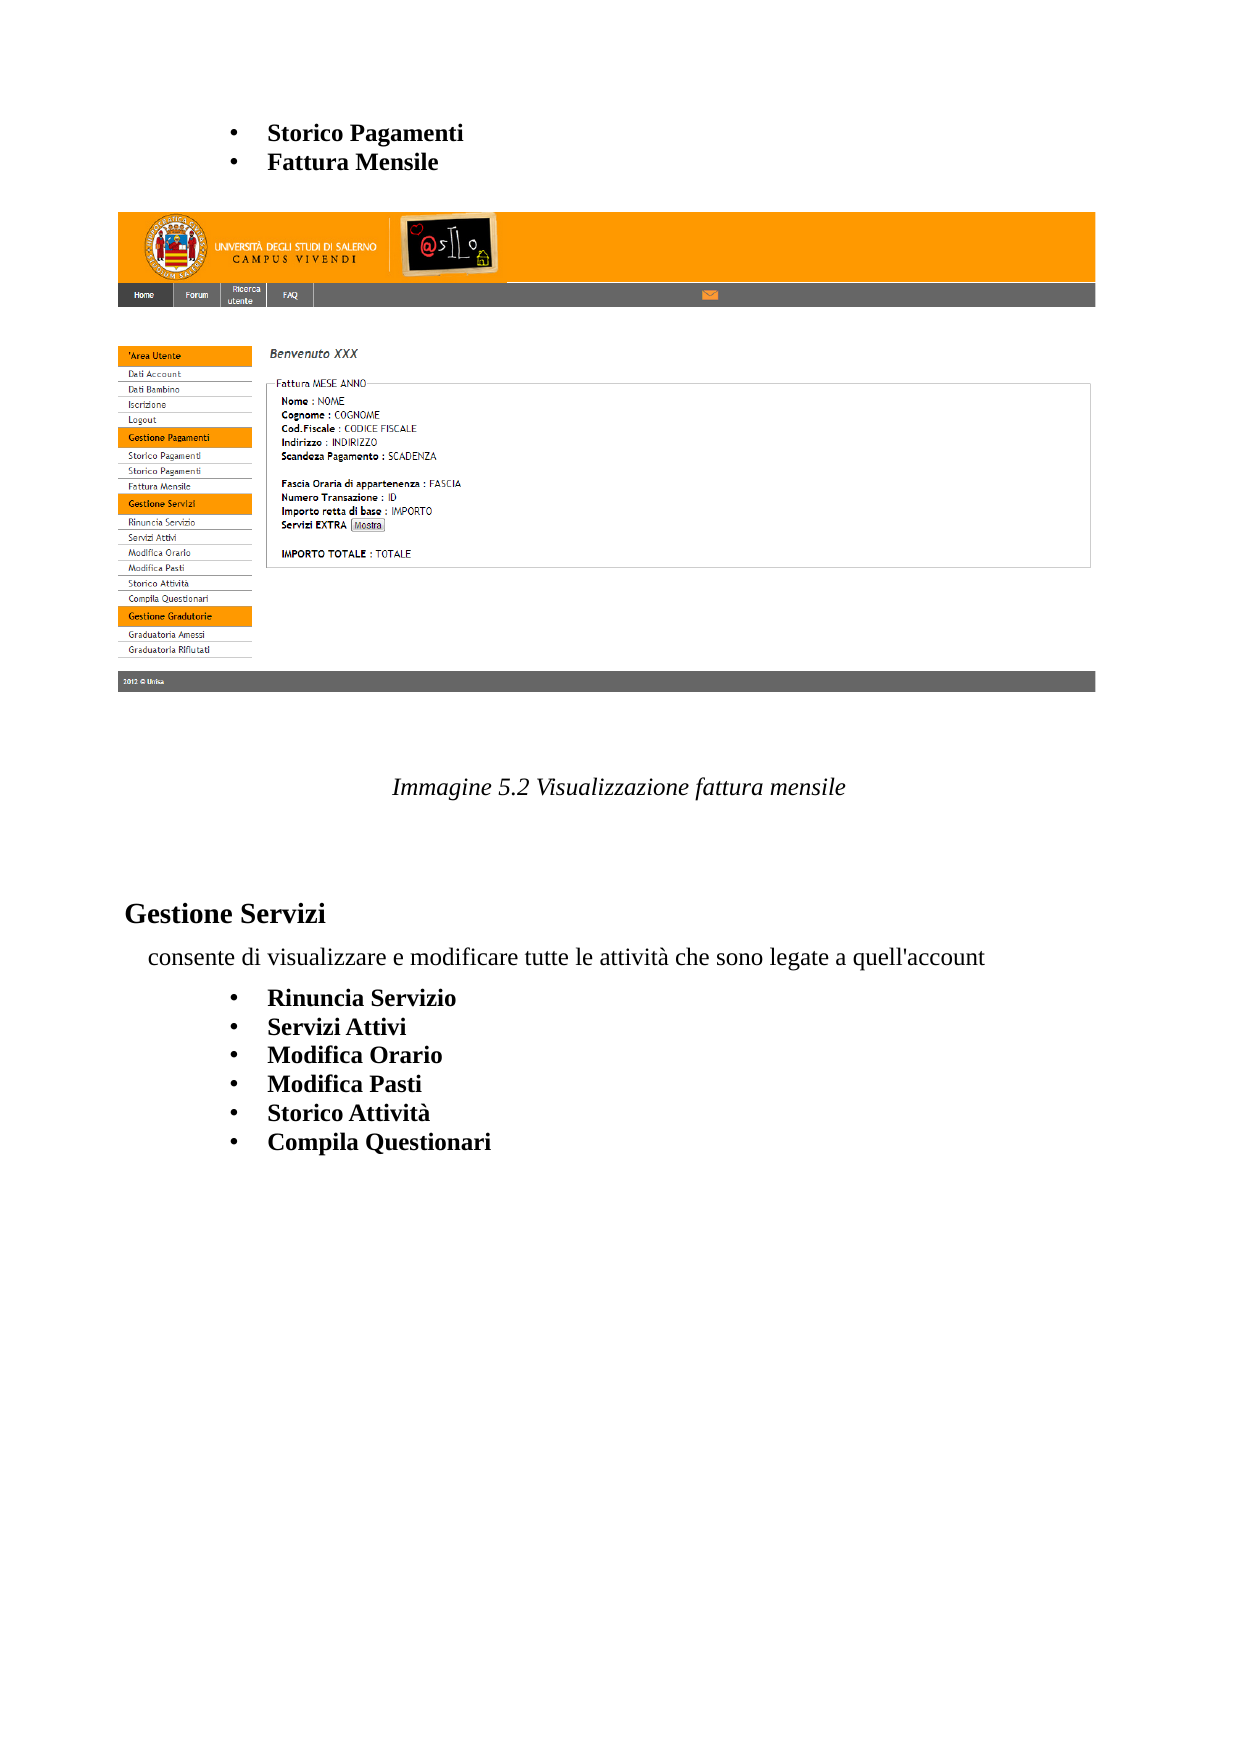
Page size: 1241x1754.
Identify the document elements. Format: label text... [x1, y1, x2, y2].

list Modifica Pasti [229, 1069, 1122, 1098]
list Storico Attività [229, 1098, 1122, 1127]
picture [118, 212, 1096, 703]
text consente di visualizzare e modificare tutte le attività che sono legate a quell'account [118, 942, 1122, 971]
text Immagine 5.2 Visualizzazione fattura mensile [118, 772, 1122, 801]
list Modifica Orario [229, 1041, 1122, 1069]
list Storico Pagamenti [229, 118, 1122, 147]
list Compila Questionari [229, 1127, 1122, 1156]
list Rinuncia Servizio [229, 983, 1122, 1012]
subtitle Gestione Servizi [124, 896, 1122, 929]
list Servizi Attivi [229, 1012, 1122, 1041]
list Fattura Mensile [229, 147, 1122, 176]
